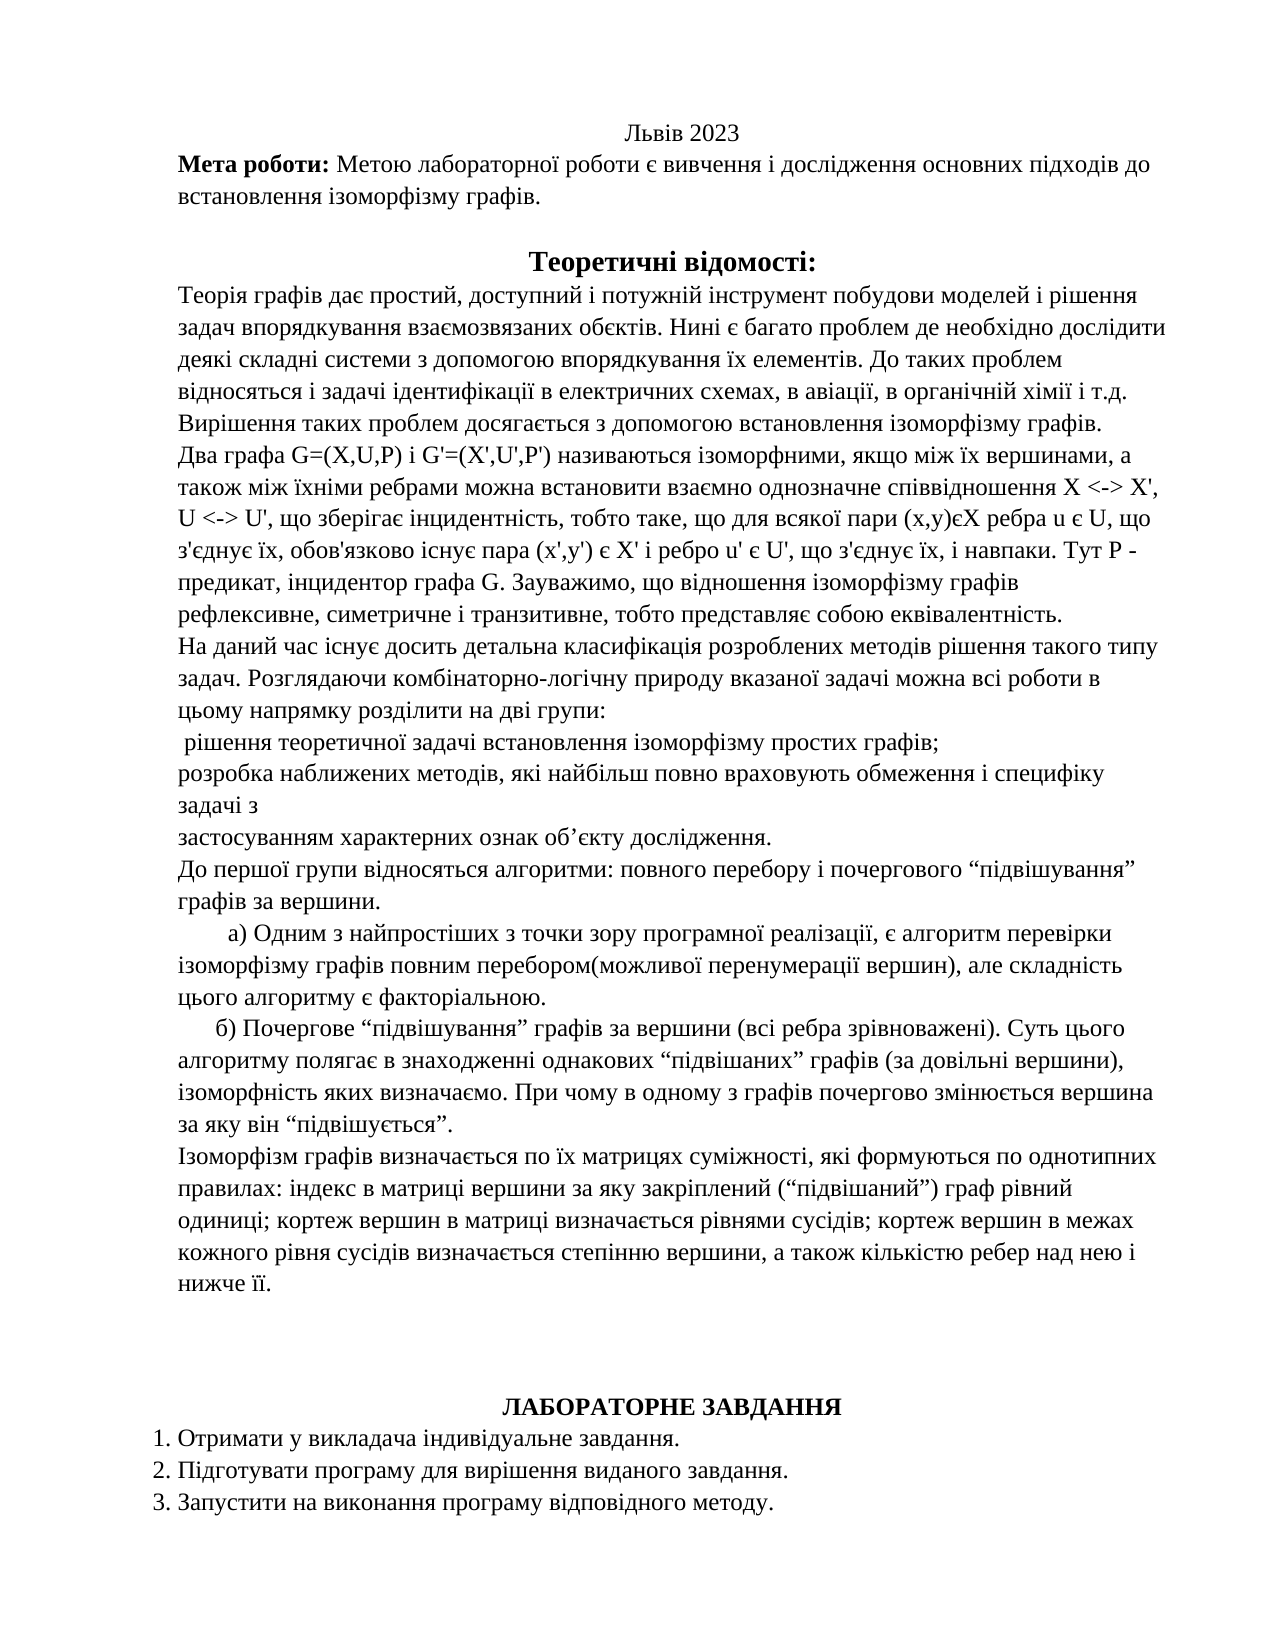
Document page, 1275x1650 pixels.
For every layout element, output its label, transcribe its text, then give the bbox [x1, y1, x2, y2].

text До першої групи відносяться алгоритми: повного перебору і почергового “підвішування” графів за вершини. [178, 854, 1168, 915]
list Запустити на виконання програму відповідного методу. [152, 1487, 1168, 1516]
subtitle ЛАБОРАТОРНЕ ЗАВДАННЯ [177, 1392, 1167, 1421]
text На даний час існує досить детальна класифікація розроблених методів рішення такого типу задач. Розглядаючи комбінаторно-логічну природу вказаної задачі можна всі роботи в цьому напрямку розділити на дві групи: [178, 631, 1168, 723]
text Два графа G=(X,U,P) і G'=(X',U',P') називаються ізоморфними, якщо між їх вершинами, а також між їхніми ребрами можна встановити взаємно однозначне співвідношення X <-> X', U <-> U', що зберігає інцидентність, тобто таке, що для всякої пари (x,y)єX ребра u є U, що з'єднує їх, обов'язково існує пара (x',y') є X' і ребро u' є U', що з'єднує їх, і навпаки. Тут P - предикат, інцидентор графа G. Зауважимо, що відношення ізоморфізму графів рефлексивне, симетричне і транзитивне, тобто представляє собою еквівалентність. [178, 440, 1168, 628]
list Підготувати програму для вирішення виданого завдання. [152, 1455, 1168, 1484]
text б) Почергове “підвішування” графів за вершини (всі ребра зрівноважені). Суть цього алгоритму полягає в знаходженні однакових “підвішаних” графів (за довільні вершини), ізоморфність яких визначаємо. При чому в одному з графів почергово змінюється вершина за яку він “підвішується”. [178, 1013, 1168, 1138]
text рішення теоретичної задачі встановлення ізоморфізму простих графів; [178, 727, 1168, 755]
text Ізоморфізм графів визначається по їх матрицях суміжності, які формуються по однотипних правилах: індекс в матриці вершини за яку закріплений (“підвішаний”) граф рівний одиниці; кортеж вершин в матриці визначається рівнями сусідів; кортеж вершин в межах кожного рівня сусідів визначається степінню вершини, а також кількістю ребер над нею і нижче її. [178, 1141, 1168, 1297]
text Теоретичні відомості: [177, 244, 1168, 278]
text розробка наближених методів, які найбільш повно враховують обмеження і специфіку задачі з [178, 758, 1168, 819]
text Львів 2023 [177, 118, 1186, 147]
text а) Одним з найпростіших з точки зору програмної реалізації, є алгоритм перевірки ізоморфізму графів повним перебором(можливої перенумерації вершин), але складність цього алгоритму є факторіальною. [178, 918, 1168, 1010]
text Мета роботи: Метою лабораторної роботи є вивчення і дослідження основних підходів до встановлення ізоморфізму графів. [178, 149, 1168, 209]
text застосуванням характерних ознак об’єкту дослідження. [178, 822, 1168, 851]
text Теорія графів дає простий, доступний і потужній інструмент побудови моделей і рішення задач впорядкування взаємозвязаних обєктів. Нині є багато проблем де необхідно дослідити деякі складні системи з допомогою впорядкування їх елементів. До таких проблем відносяться і задачі ідентифікації в електричних схемах, в авіації, в органічній хімії і т.д. Вирішення таких проблем досягається з допомогою встановлення ізоморфізму графів. [178, 280, 1168, 437]
list Отримати у викладача індивідуальне завдання. [152, 1423, 1168, 1452]
